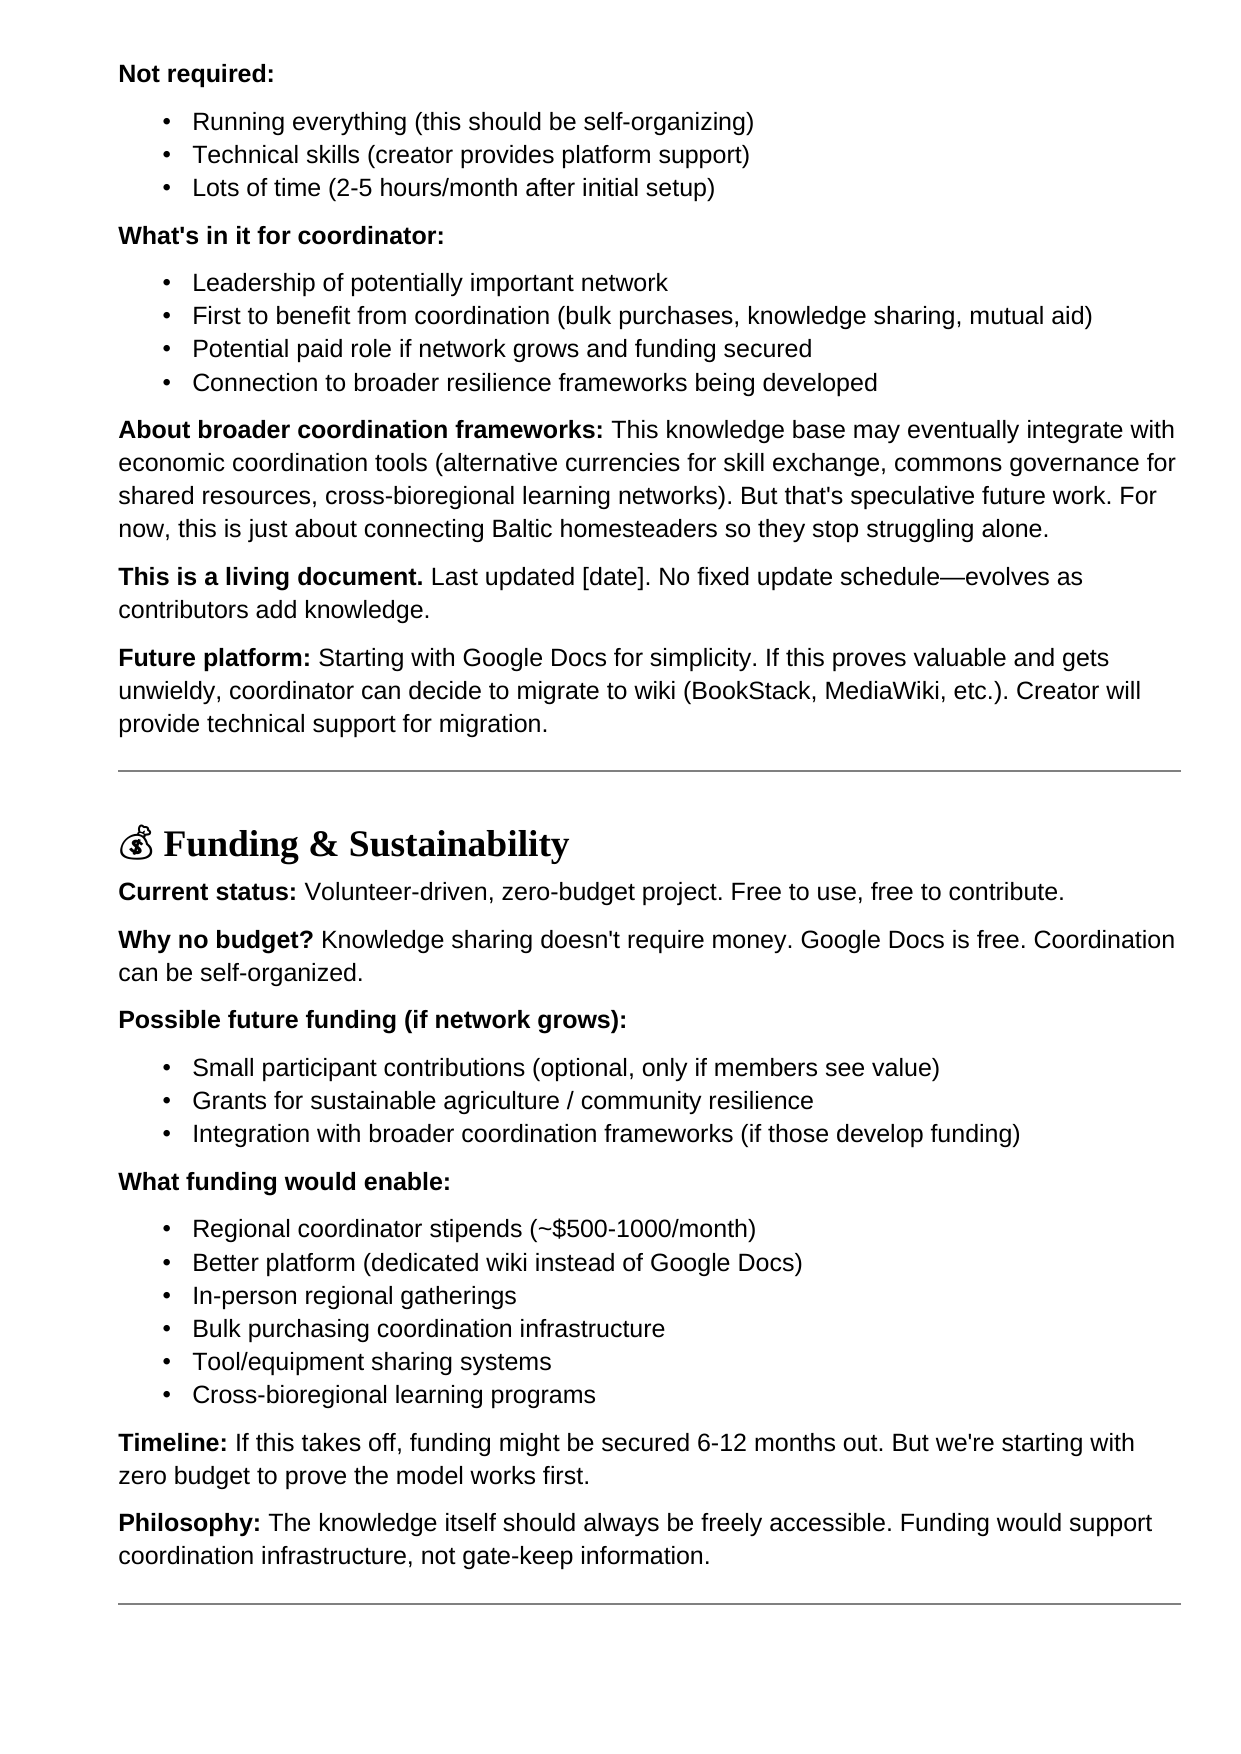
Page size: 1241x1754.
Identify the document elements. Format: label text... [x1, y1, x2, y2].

subtitle 💰 Funding & Sustainability [118, 821, 1181, 864]
list Small participant contributions (optional, only if members see value) [162, 1053, 1181, 1082]
text This is a living document. Last updated [date]. No fixed update schedule—evolves as contributors add knowledge. [118, 562, 1181, 624]
list Lots of time (2-5 hours/month after initial setup) [162, 173, 1181, 202]
list Running everything (this should be self-organizing) [162, 107, 1181, 136]
text What funding would enable: [118, 1167, 1181, 1196]
list Better platform (dedicated wiki instead of Google Docs) [162, 1247, 1181, 1276]
list Regional coordinator stipends (~$500-1000/month) [162, 1214, 1181, 1243]
text Possible future funding (if network grows): [118, 1005, 1181, 1034]
text Not required: [118, 59, 1181, 88]
list Bulk purchasing coordination infrastructure [162, 1314, 1181, 1343]
list Integration with broader coordination frameworks (if those develop funding) [162, 1119, 1181, 1148]
text Future platform: Starting with Google Docs for simplicity. If this proves valuable and gets unwieldy, coordinator can decide to migrate to wiki (BookStack, MediaWiki, etc.). Creator will provide technical support for migration. [118, 643, 1181, 737]
list Connection to broader resilience frameworks being developed [162, 368, 1181, 396]
text Philosophy: The knowledge itself should always be freely accessible. Funding would support coordination infrastructure, not gate-keep information. [118, 1508, 1181, 1570]
text About broader coordination frameworks: This knowledge base may eventually integrate with economic coordination tools (alternative currencies for skill exchange, commons governance for shared resources, cross-bioregional learning networks). But that's speculative future work. For now, this is just about connecting Baltic homesteaders so they stop struggling alone. [118, 415, 1181, 543]
text Timeline: If this takes off, funding might be secured 6-12 months out. But we're starting with zero budget to prove the model works first. [118, 1428, 1181, 1489]
list Cross-bioregional learning programs [162, 1380, 1181, 1409]
text Why no budget? Knowledge sharing doesn't require money. Google Docs is free. Coordination can be self-organized. [118, 924, 1181, 986]
list Leadership of potentially important network [162, 268, 1181, 297]
list Grants for sustainable agriculture / community resilience [162, 1086, 1181, 1115]
list Technical skills (creator provides platform support) [162, 140, 1181, 169]
list Potential paid role if network grows and funding secured [162, 334, 1181, 363]
text What's in it for coordinator: [118, 221, 1181, 249]
text Current status: Volunteer-driven, zero-budget project. Free to use, free to contribute. [118, 877, 1181, 906]
list In-person regional gatherings [162, 1281, 1181, 1309]
list First to benefit from coordination (bulk purchases, knowledge sharing, mutual aid) [162, 301, 1181, 330]
list Tool/equipment sharing systems [162, 1347, 1181, 1376]
